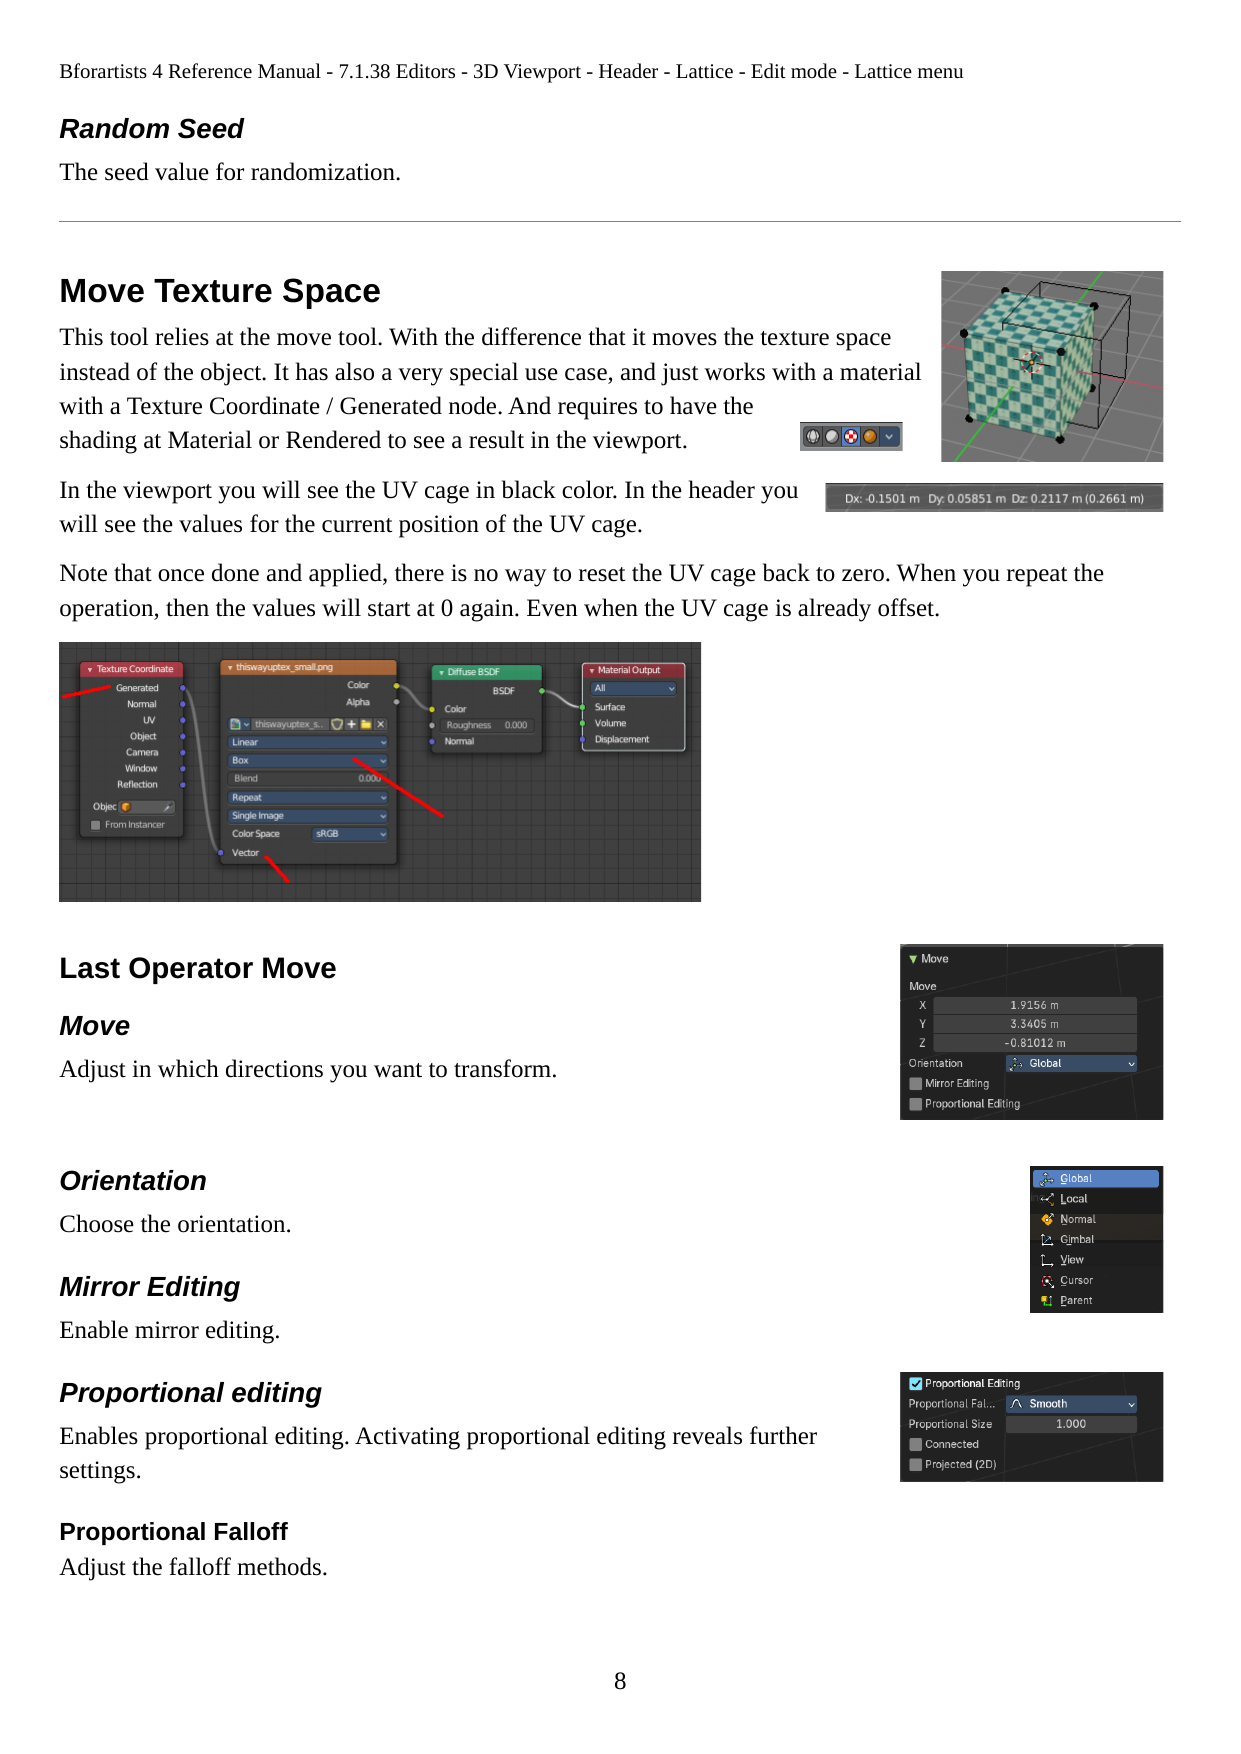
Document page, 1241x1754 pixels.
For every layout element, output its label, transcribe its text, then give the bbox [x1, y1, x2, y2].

picture [59, 642, 702, 902]
text Note that once done and applied, there is no way to reset the UV cage back to zero. When you repeat the operation, then the values will start at 0 again. Even when the UV cage is already offset. [59, 558, 1181, 621]
subtitle Random Seed [59, 113, 1181, 144]
subtitle Last Operator Move [59, 951, 900, 985]
subtitle Orientation [59, 1165, 1181, 1197]
text Enables proportional editing. Activating proportional editing reveals further settings. [59, 1421, 1181, 1484]
text This tool relies at the move tool. With the difference that it moves the texture space instead of the object. It has also a very special use case, and just works with a material with a Texture Coordinate / Generated node. And requires to have the shading at Material or Rendered to see a result in the viewport. [59, 322, 941, 454]
subtitle Move [59, 1010, 900, 1042]
picture [941, 271, 1164, 462]
picture [800, 422, 903, 451]
picture [825, 483, 1164, 512]
subtitle [1164, 271, 1181, 310]
picture [900, 944, 1164, 1120]
text Adjust in which directions you want to transform. [59, 1054, 900, 1083]
picture [900, 1372, 1164, 1482]
subtitle Proportional Falloff [59, 1517, 1181, 1546]
subtitle [1164, 951, 1181, 985]
text [1164, 1209, 1181, 1238]
text Adjust the falloff methods. [59, 1552, 1181, 1581]
subtitle Proportional editing [59, 1377, 900, 1408]
subtitle [1164, 1271, 1181, 1302]
text In the viewport you will see the UV cage in black color. In the header you will see the values for the current position of the UV cage. [59, 475, 1181, 538]
picture [1030, 1166, 1164, 1313]
subtitle Move Texture Space [59, 271, 941, 310]
text The seed value for randomization. [59, 157, 1181, 186]
text Choose the orientation. [59, 1209, 1030, 1238]
subtitle [1164, 1377, 1181, 1408]
subtitle Mirror Editing [59, 1271, 1030, 1302]
subtitle [1164, 1010, 1181, 1042]
text Enable mirror editing. [59, 1315, 1181, 1344]
